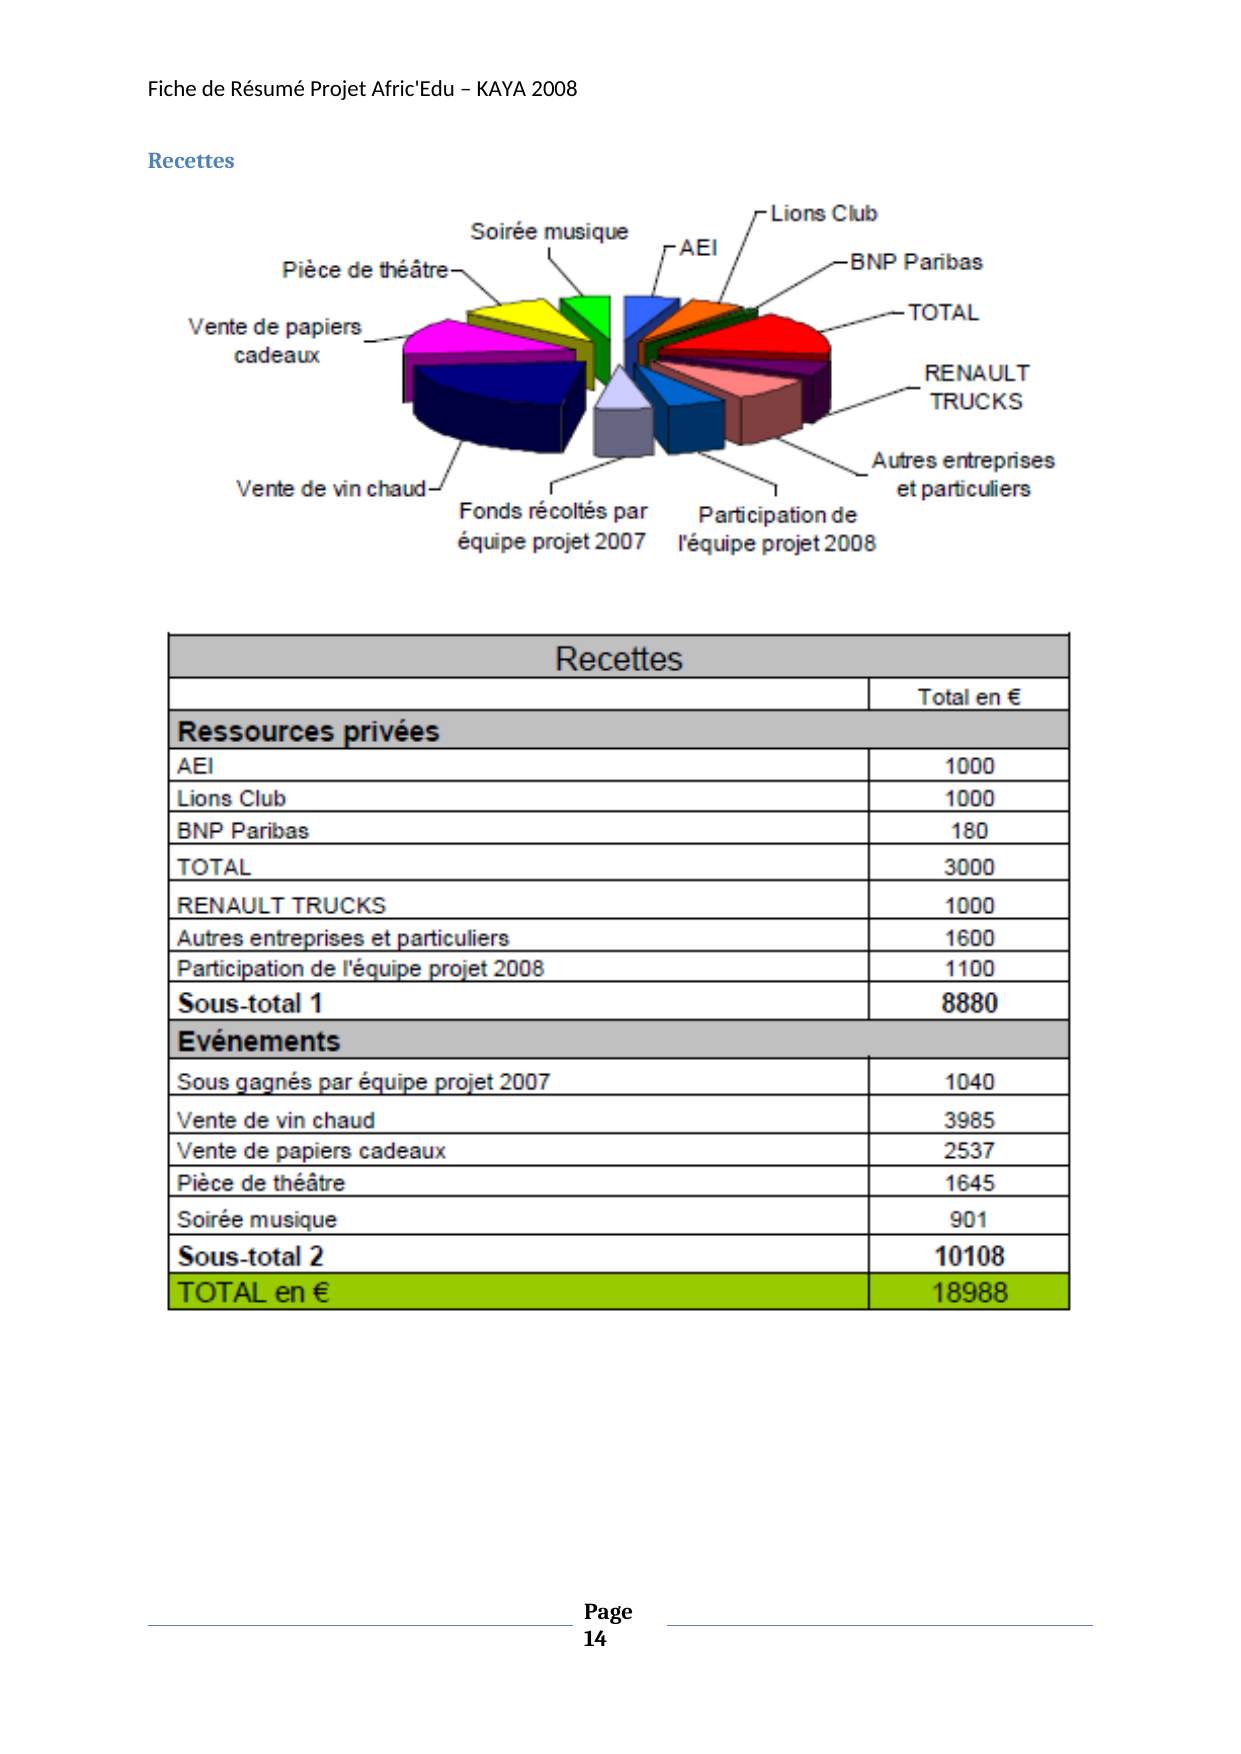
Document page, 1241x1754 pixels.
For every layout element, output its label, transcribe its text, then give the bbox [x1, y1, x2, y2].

subtitle Recettes [148, 148, 1093, 174]
